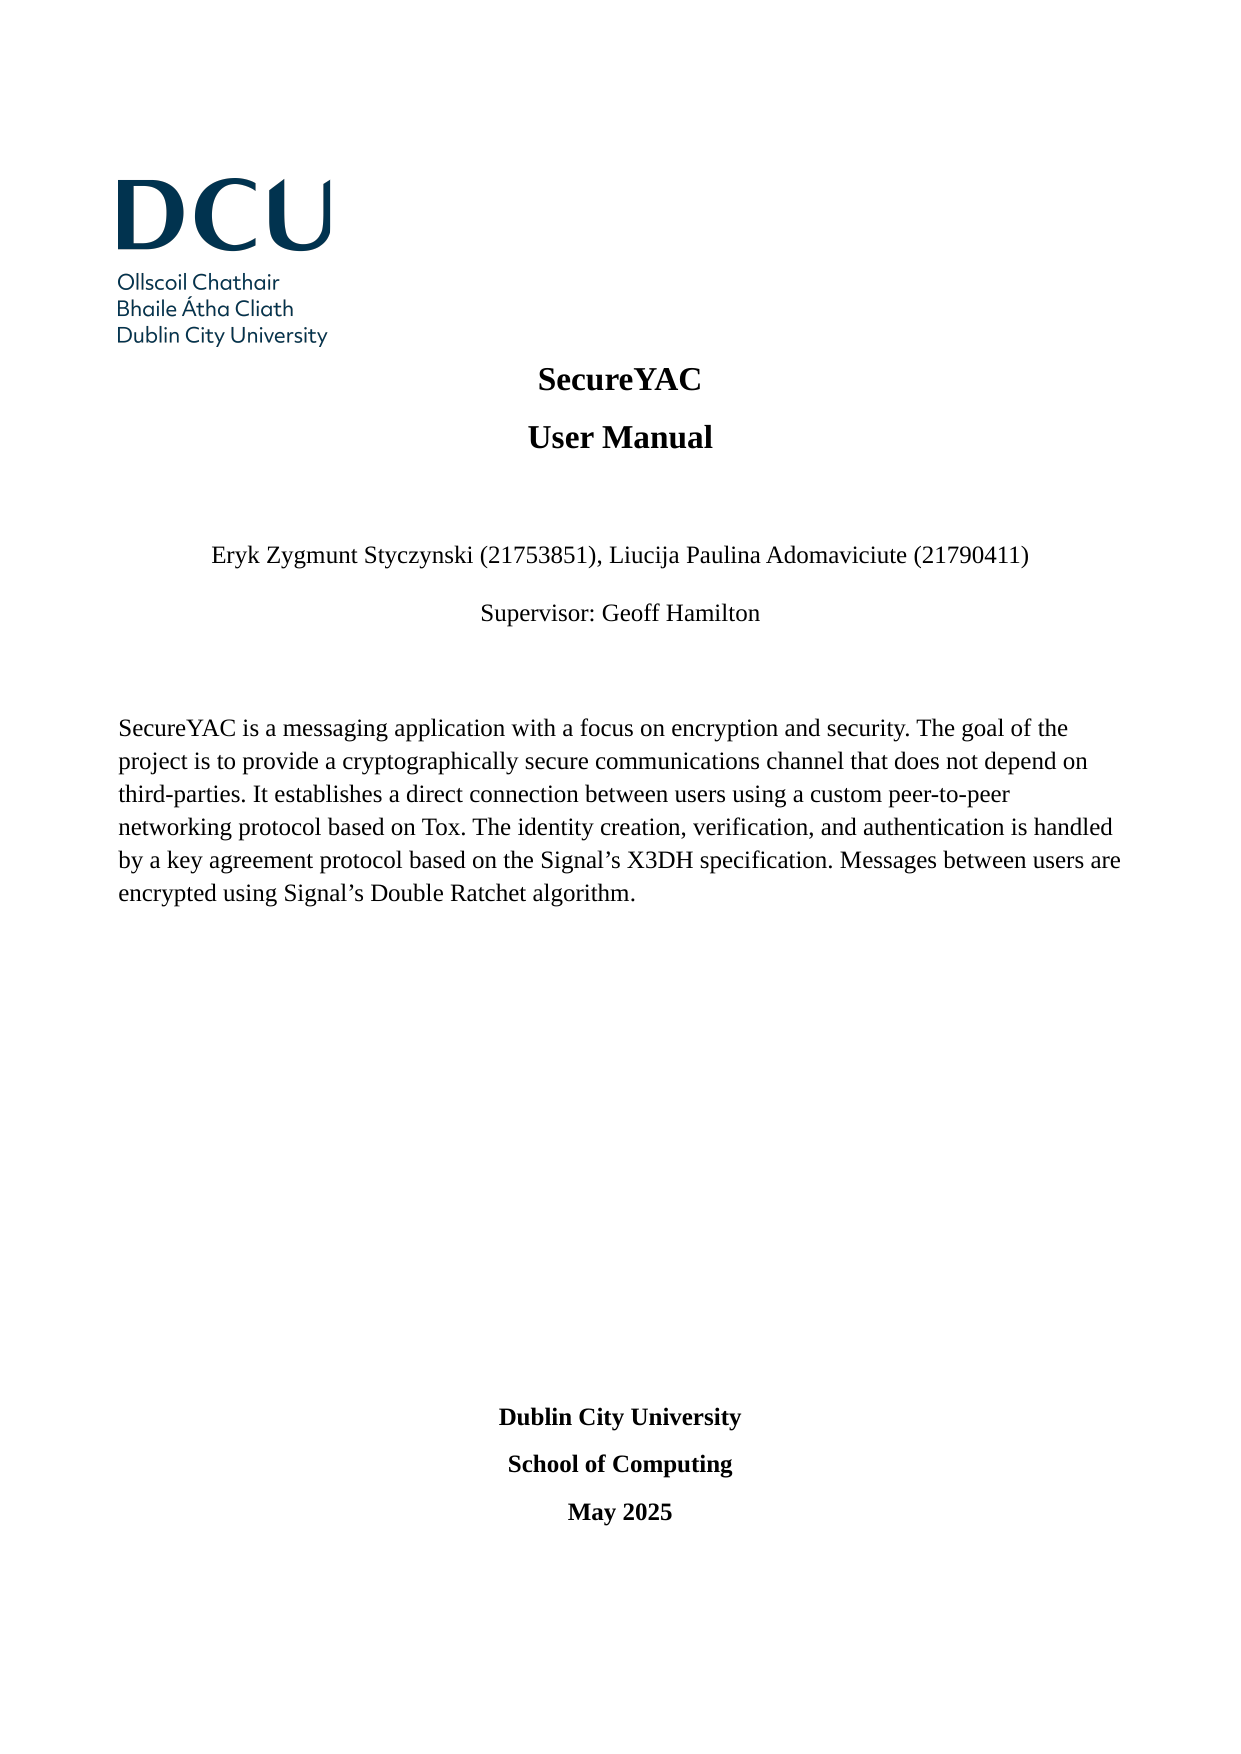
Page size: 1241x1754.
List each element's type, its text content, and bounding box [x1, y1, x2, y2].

text Eryk Zygmunt Styczynski (21753851), Liucija Paulina Adomaviciute (21790411) [118, 540, 1122, 569]
text May 2025 [118, 1497, 1122, 1526]
text Supervisor: Geoff Hamilton [118, 598, 1122, 627]
text School of Computing [118, 1449, 1122, 1478]
text User Manual [118, 417, 1122, 456]
text Dublin City University [118, 1402, 1122, 1430]
text SecureYAC is a messaging application with a focus on encryption and security. The goal of the project is to provide a cryptographically secure communications channel that does not depend on third-parties. It establishes a direct connection between users using a custom peer-to-peer networking protocol based on Tox. The identity creation, verification, and authentication is handled by a key agreement protocol based on the Signal’s X3DH specification. Messages between users are encrypted using Signal’s Double Ratchet algorithm. [118, 713, 1122, 907]
text SecureYAC [118, 359, 1122, 397]
